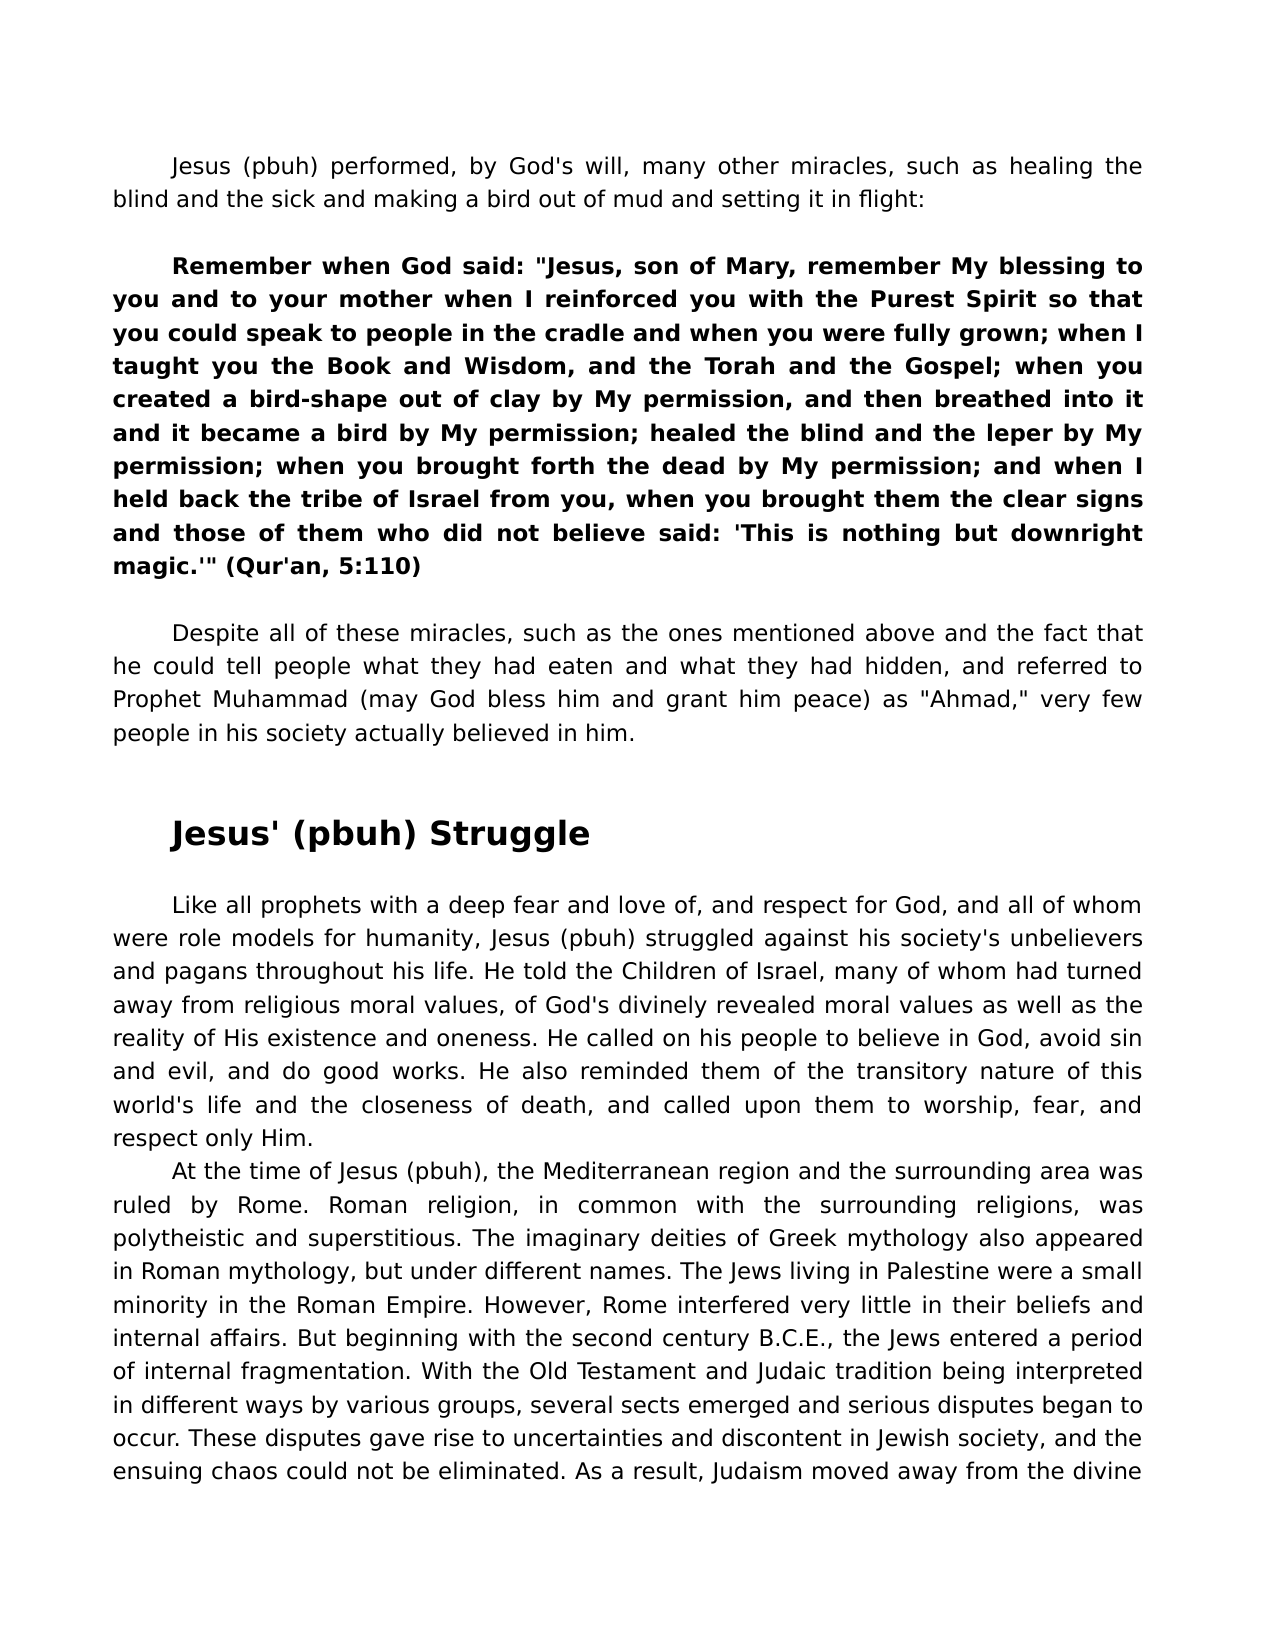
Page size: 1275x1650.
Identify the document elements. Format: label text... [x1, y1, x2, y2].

text Jesus' (pbuh) Struggle [112, 814, 1145, 853]
text Despite all of these miracles, such as the ones mentioned above and the fact that he could tell people what they had eaten and what they had hidden, and referred to Prophet Muhammad (may God bless him and grant him peace) as "Ahmad," very few people in his society actually believed in him. [112, 614, 1145, 748]
text At the time of Jesus (pbuh), the Mediterranean region and the surrounding area was ruled by Rome. Roman religion, in common with the surrounding religions, was polytheistic and superstitious. The imaginary deities of Greek mythology also appeared in Roman mythology, but under different names. The Jews living in Palestine were a small minority in the Roman Empire. However, Rome interfered very little in their beliefs and internal affairs. But beginning with the second century B.C.E., the Jews entered a period of internal fragmentation. With the Old Testament and Judaic tradition being interpreted in different ways by various groups, several sects emerged and serious disputes began to occur. These disputes gave rise to uncertainties and discontent in Jewish society, and the ensuing chaos could not be eliminated. As a result, Judaism moved away from the divine [112, 1153, 1145, 1486]
text Like all prophets with a deep fear and love of, and respect for God, and all of whom were role models for humanity, Jesus (pbuh) struggled against his society's unbelievers and pagans throughout his life. He told the Children of Israel, many of whom had turned away from religious moral values, of God's divinely revealed moral values as well as the reality of His existence and oneness. He called on his people to believe in God, avoid sin and evil, and do good works. He also reminded them of the transitory nature of this world's life and the closeness of death, and called upon them to worship, fear, and respect only Him. [112, 886, 1145, 1153]
text Jesus (pbuh) performed, by God's will, many other miracles, such as healing the blind and the sick and making a bird out of mud and setting it in flight: [112, 148, 1145, 214]
text Remember when God said: "Jesus, son of Mary, remember My blessing to you and to your mother when I reinforced you with the Purest Spirit so that you could speak to people in the cradle and when you were fully grown; when I taught you the Book and Wisdom, and the Torah and the Gospel; when you created a bird-shape out of clay by My permission, and then breathed into it and it became a bird by My permission; healed the blind and the leper by My permission; when you brought forth the dead by My permission; and when I held back the tribe of Israel from you, when you brought them the clear signs and those of them who did not believe said: 'This is nothing but downright magic.'" (Qur'an, 5:110) [112, 248, 1145, 581]
